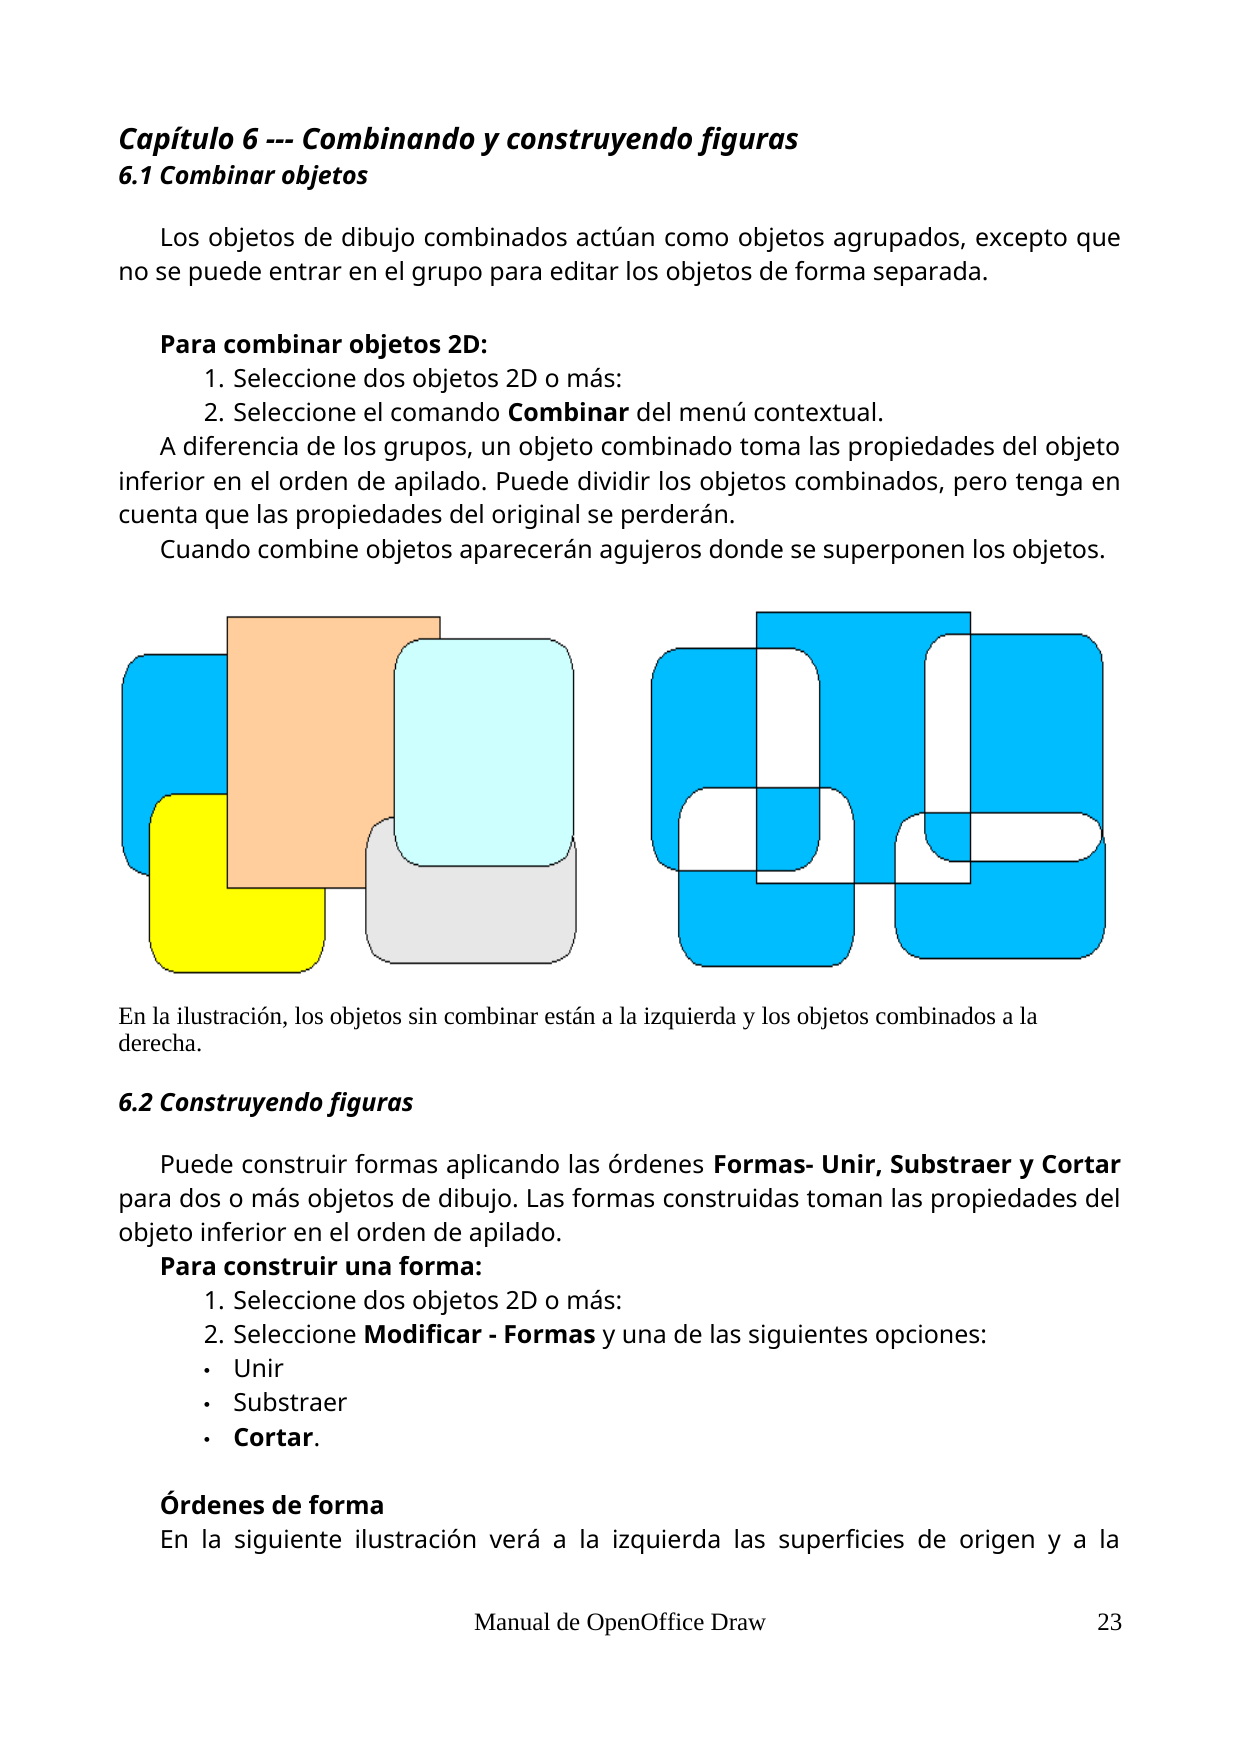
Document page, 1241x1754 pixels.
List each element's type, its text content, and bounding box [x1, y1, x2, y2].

text Órdenes de forma [118, 1487, 1122, 1521]
picture [118, 604, 1111, 980]
list Unir [162, 1351, 1122, 1385]
text Capítulo 6 --- Combinando y construyendo figuras [118, 118, 1122, 158]
text Los objetos de dibujo combinados actúan como objetos agrupados, excepto que no se puede entrar en el grupo para editar los objetos de forma separada. [118, 219, 1122, 288]
text Puede construir formas aplicando las órdenes Formas- Unir, Substraer y Cortar para dos o más objetos de dibujo. Las formas construidas toman las propiedades del objeto inferior en el orden de apilado. [118, 1147, 1122, 1249]
text Para combinar objetos 2D: [118, 327, 1122, 361]
list Substraer [162, 1385, 1122, 1419]
text A diferencia de los grupos, un objeto combinado toma las propiedades del objeto inferior en el orden de apilado. Puede dividir los objetos combinados, pero tenga en cuenta que las propiedades del original se perderán. [118, 429, 1122, 531]
list Seleccione dos objetos 2D o más: [162, 361, 1122, 395]
text Cuando combine objetos aparecerán agujeros donde se superponen los objetos. [118, 531, 1122, 565]
text 6.2 Construyendo figuras [118, 1085, 1122, 1119]
text 6.1 Combinar objetos [118, 158, 1122, 192]
text En la siguiente ilustración verá a la izquierda las superficies de origen y a la [118, 1521, 1122, 1555]
list Seleccione dos objetos 2D o más: [162, 1283, 1122, 1317]
list Cortar. [162, 1419, 1122, 1453]
list Seleccione Modificar - Formas y una de las siguientes opciones: [162, 1317, 1122, 1351]
text Para construir una forma: [118, 1249, 1122, 1283]
list Seleccione el comando Combinar del menú contextual. [162, 395, 1122, 429]
text En la ilustración, los objetos sin combinar están a la izquierda y los objetos combinados a la derecha. [118, 1002, 1121, 1057]
